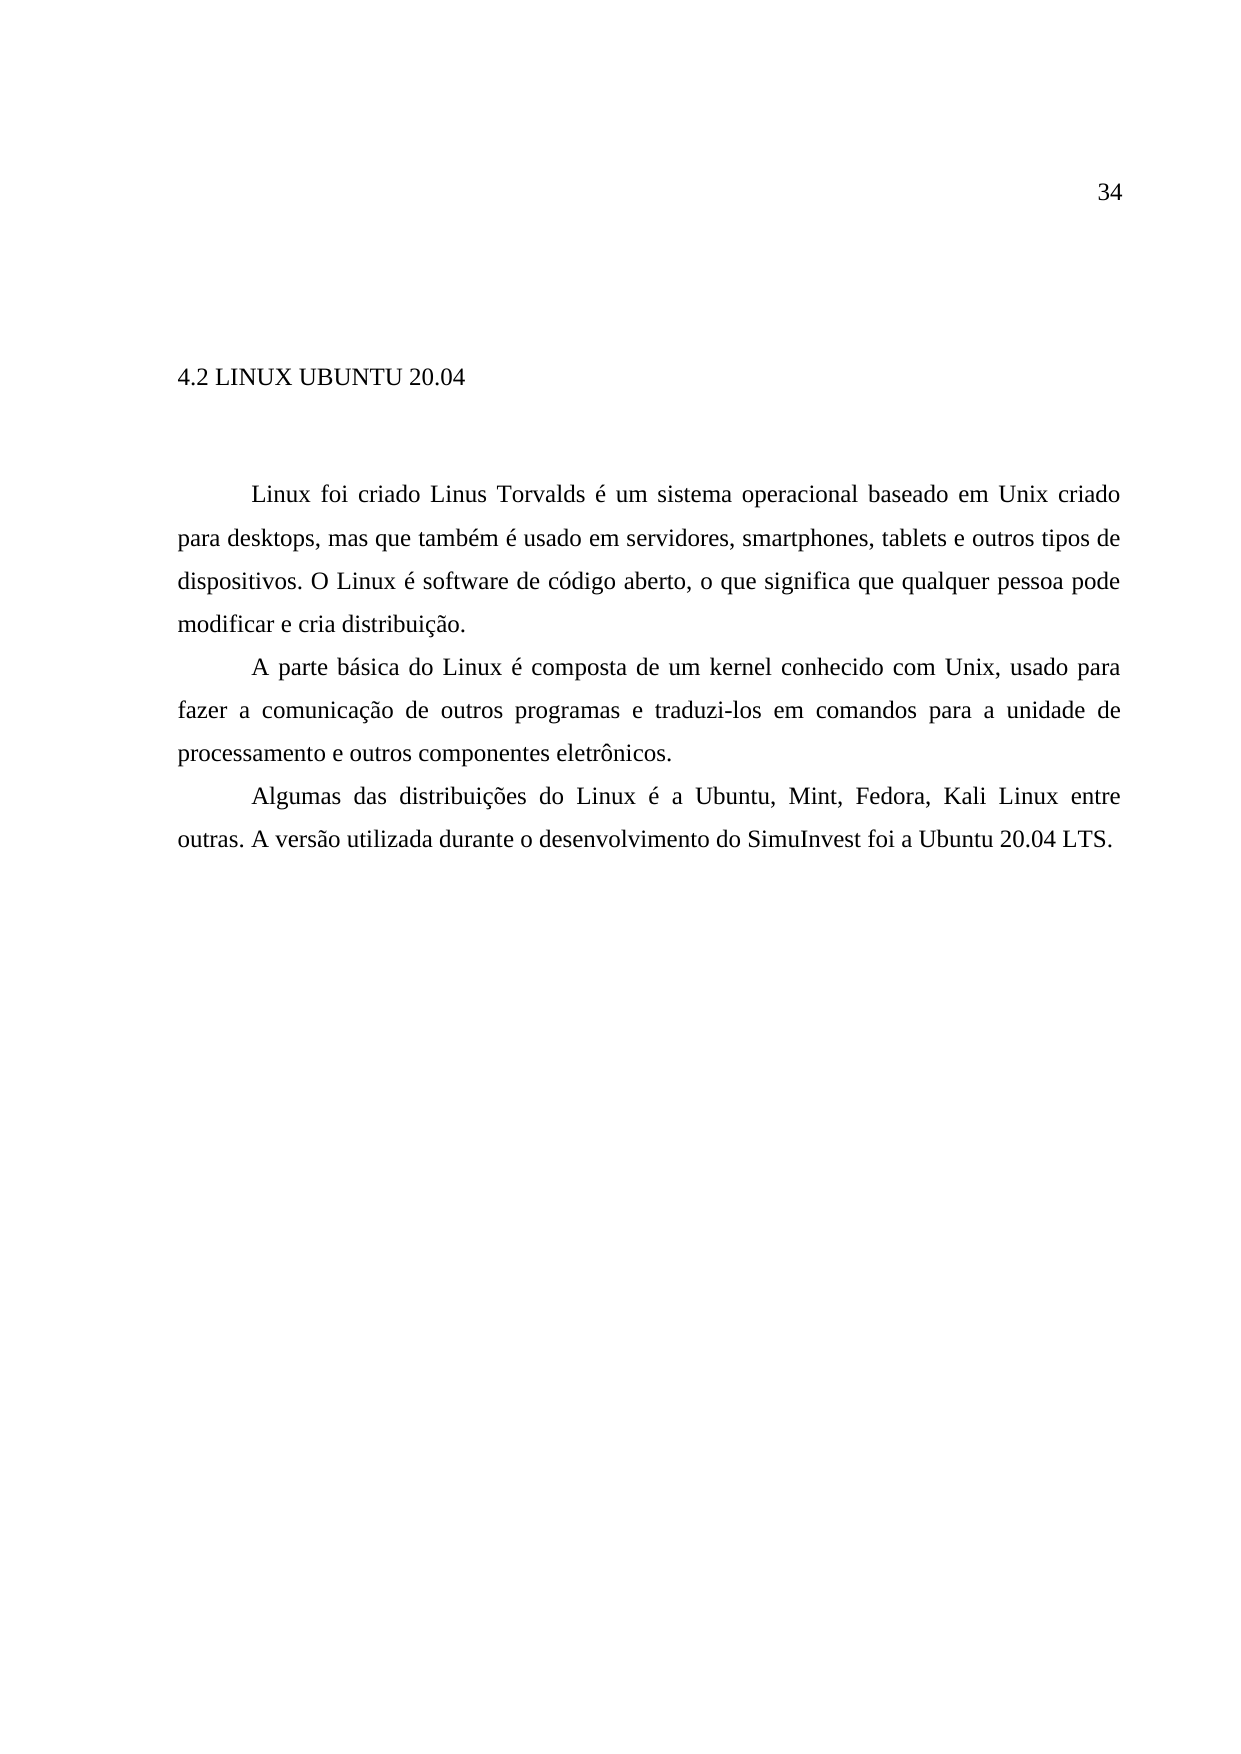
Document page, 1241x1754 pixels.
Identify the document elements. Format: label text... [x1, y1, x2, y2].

subtitle Linux Ubuntu 20.04 [177, 362, 1122, 391]
text Algumas das distribuições do Linux é a Ubuntu, Mint, Fedora, Kali Linux entre outras. A versão utilizada durante o desenvolvimento do SimuInvest foi a Ubuntu 20.04 LTS. [177, 781, 1122, 853]
text Linux foi criado Linus Torvalds é um sistema operacional baseado em Unix criado para desktops, mas que também é usado em servidores, smartphones, tablets e outros tipos de dispositivos. O Linux é software de código aberto, o que significa que qualquer pessoa pode modificar e cria distribuição. [177, 479, 1122, 638]
text A parte básica do Linux é composta de um kernel conhecido com Unix, usado para fazer a comunicação de outros programas e traduzi-los em comandos para a unidade de processamento e outros componentes eletrônicos. [177, 652, 1122, 767]
